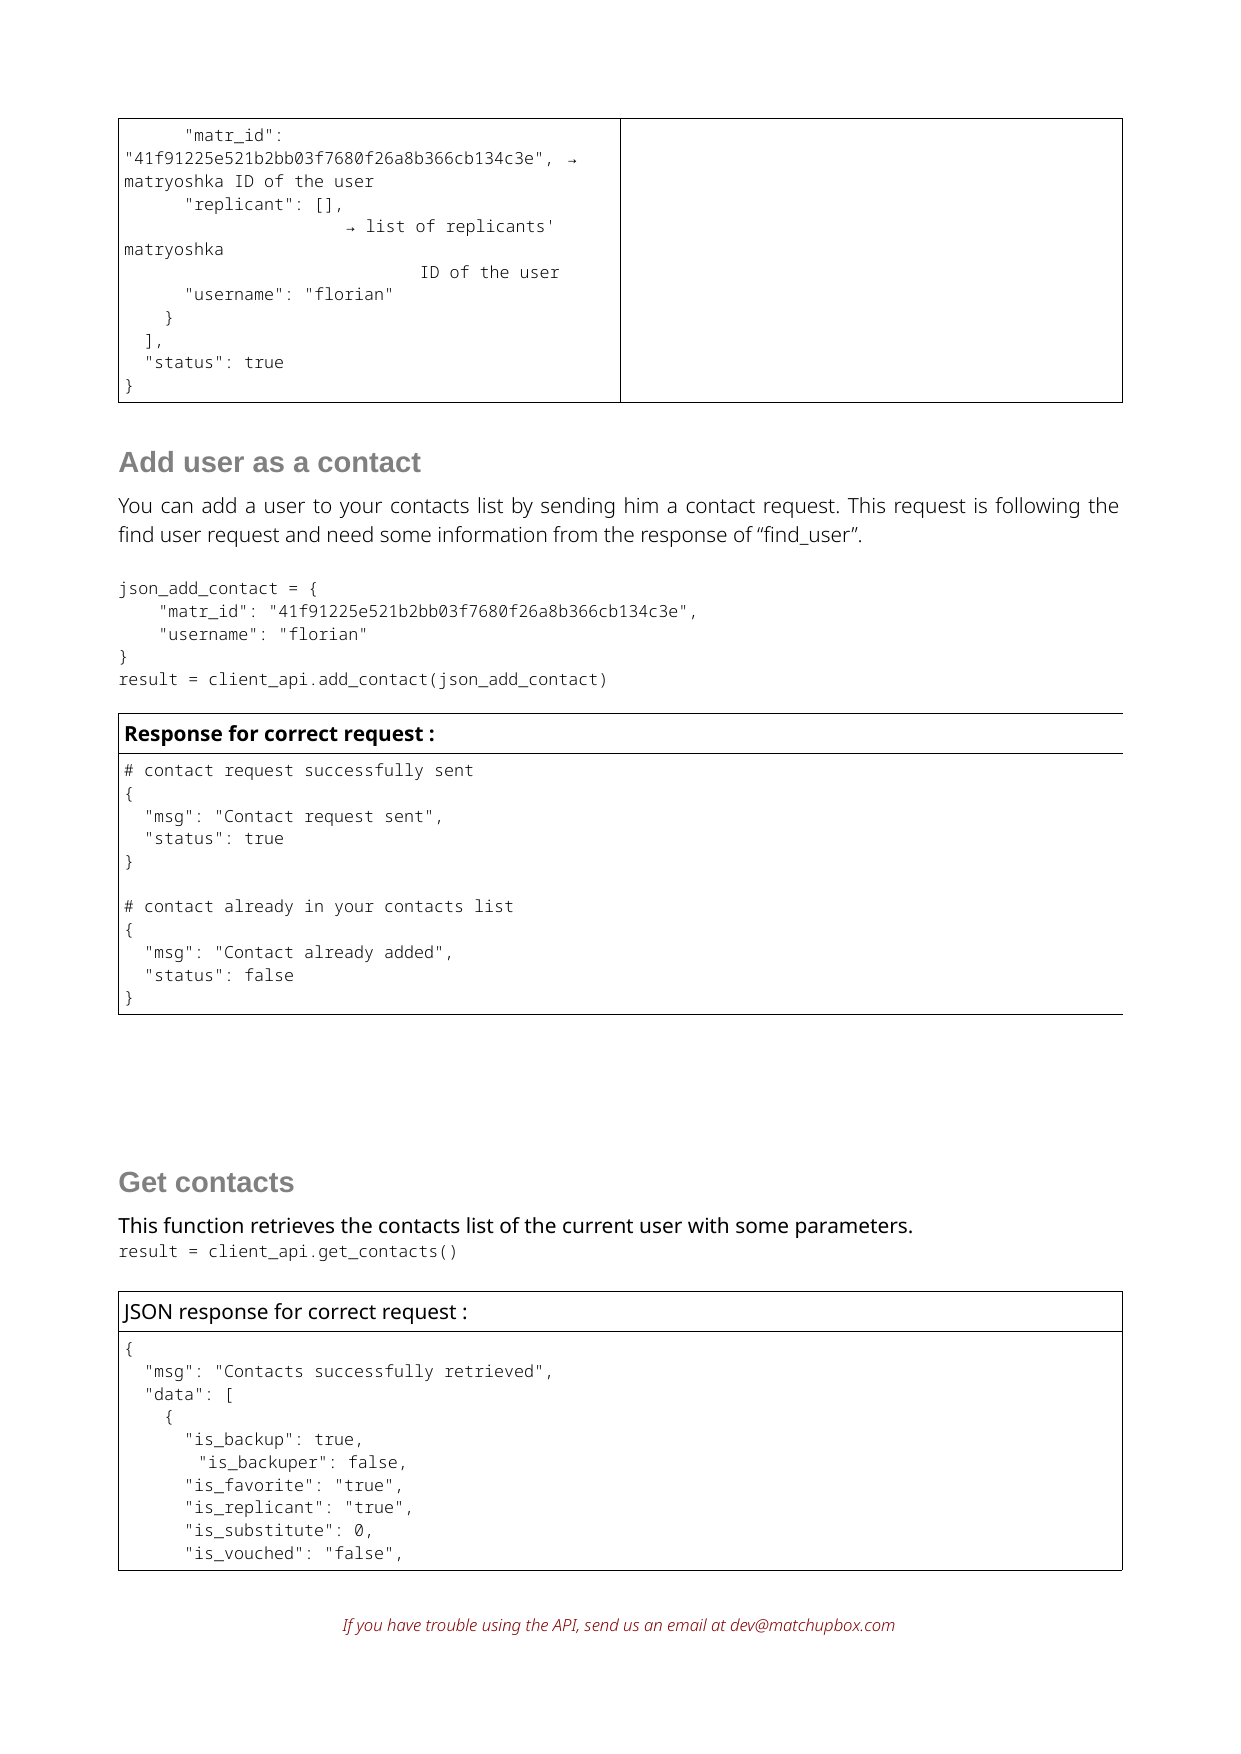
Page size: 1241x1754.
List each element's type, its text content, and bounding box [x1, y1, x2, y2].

text "username": "florian" [118, 622, 1122, 645]
text json_add_contact = { [118, 577, 1122, 599]
text This function retrieves the contacts list of the current user with some parameters. [118, 1211, 1122, 1240]
table_header Response for correct request : [119, 714, 1123, 753]
subtitle Get contacts [118, 1165, 1122, 1199]
text You can add a user to your contacts list by sending him a contact request. This request is following the find user request and need some information from the response of “find_user”. [118, 491, 1122, 548]
text result = client_api.get_contacts() [118, 1240, 1122, 1263]
table_header JSON response for correct request : [119, 1292, 1122, 1331]
text "matr_id": "41f91225e521b2bb03f7680f26a8b366cb134c3e", [118, 599, 1122, 622]
text result = client_api.add_contact(json_add_contact) [118, 667, 1122, 690]
table_cell [621, 119, 1122, 402]
table_cell { "msg": "Contacts successfully retrieved", "data": [ { "is_backup": true, "is_backuper": false, "is_favorite": "true", "is_replicant": "true", "is_substitute": 0, "is_vouched": "false", [119, 1332, 1122, 1570]
table_cell # contact request successfully sent { "msg": "Contact request sent", "status": true } # contact already in your contacts list { "msg": "Contact already added", "status": false } [119, 754, 1123, 1014]
subtitle Add user as a contact [118, 445, 1122, 479]
table_cell "matr_id": "41f91225e521b2bb03f7680f26a8b366cb134c3e", → matryoshka ID of the user "replicant": [], → list of replicants' matryoshka ID of the user "username": "florian" } ], "status": true } [119, 119, 620, 402]
text } [118, 645, 1122, 667]
